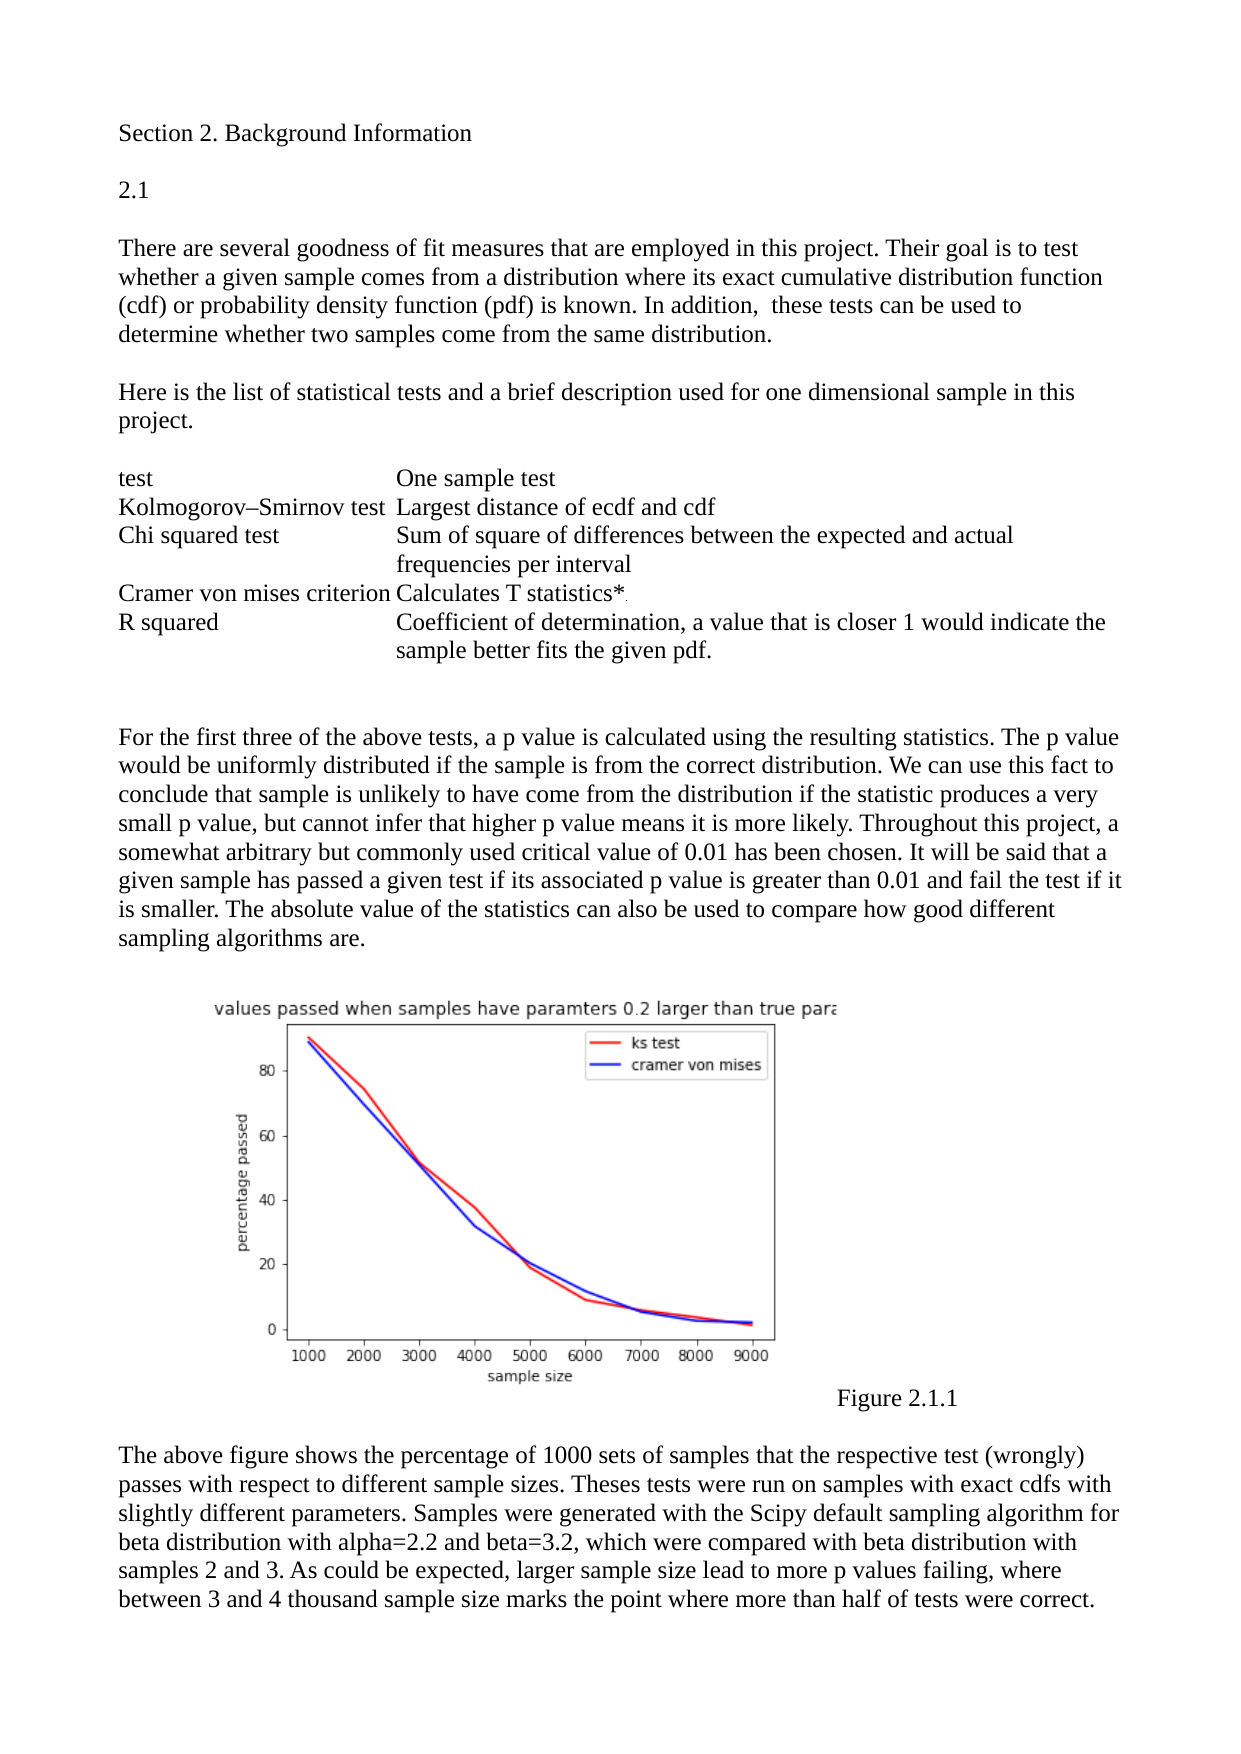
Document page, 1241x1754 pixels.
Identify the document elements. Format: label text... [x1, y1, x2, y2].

text Section 2. Background Information [118, 118, 1122, 147]
table_cell Cramer von mises criterion [118, 578, 396, 607]
text There are several goodness of fit measures that are employed in this project. Their goal is to test whether a given sample comes from a distribution where its exact cumulative distribution function (cdf) or probability density function (pdf) is known. In addition, these tests can be used to determine whether two samples come from the same distribution. [118, 233, 1122, 348]
table_cell [118, 664, 396, 693]
text 2.1 [118, 176, 1122, 204]
table_cell [396, 664, 1122, 693]
text Here is the list of statistical tests and a brief description used for one dimensional sample in this project. [118, 377, 1122, 434]
table_cell Kolmogorov–Smirnov test [118, 492, 396, 521]
table_cell Largest distance of ecdf and cdf [396, 492, 1122, 521]
table_cell Coefficient of determination, a value that is closer 1 would indicate the sample better fits the given pdf. [396, 607, 1122, 664]
table_header test [118, 463, 396, 492]
table_cell Calculates T statistics* [396, 578, 1122, 607]
table_cell Chi squared test [118, 521, 396, 578]
picture [208, 973, 837, 1392]
text For the first three of the above tests, a p value is calculated using the resulting statistics. The p value would be uniformly distributed if the sample is from the correct distribution. We can use this fact to conclude that sample is unlikely to have come from the distribution if the statistic produces a very small p value, but cannot infer that higher p value means it is more likely. Throughout this project, a somewhat arbitrary but commonly used critical value of 0.01 has been chosen. It will be said that a given sample has passed a given test if its associated p value is greater than 0.01 and fail the test if it is smaller. The absolute value of the statistics can also be used to compare how good different sampling algorithms are. [118, 722, 1122, 952]
text Figure 2.1.1 [118, 1383, 1122, 1412]
table_cell Sum of square of differences between the expected and actual frequencies per interval [396, 521, 1122, 578]
text The above figure shows the percentage of 1000 sets of samples that the respective test (wrongly) passes with respect to different sample sizes. Theses tests were run on samples with exact cdfs with slightly different parameters. Samples were generated with the Scipy default sampling algorithm for beta distribution with alpha=2.2 and beta=3.2, which were compared with beta distribution with samples 2 and 3. As could be expected, larger sample size lead to more p values failing, where between 3 and 4 thousand sample size marks the point where more than half of tests were correct. [118, 1441, 1122, 1613]
table_header One sample test [396, 463, 1122, 492]
table_cell R squared [118, 607, 396, 664]
